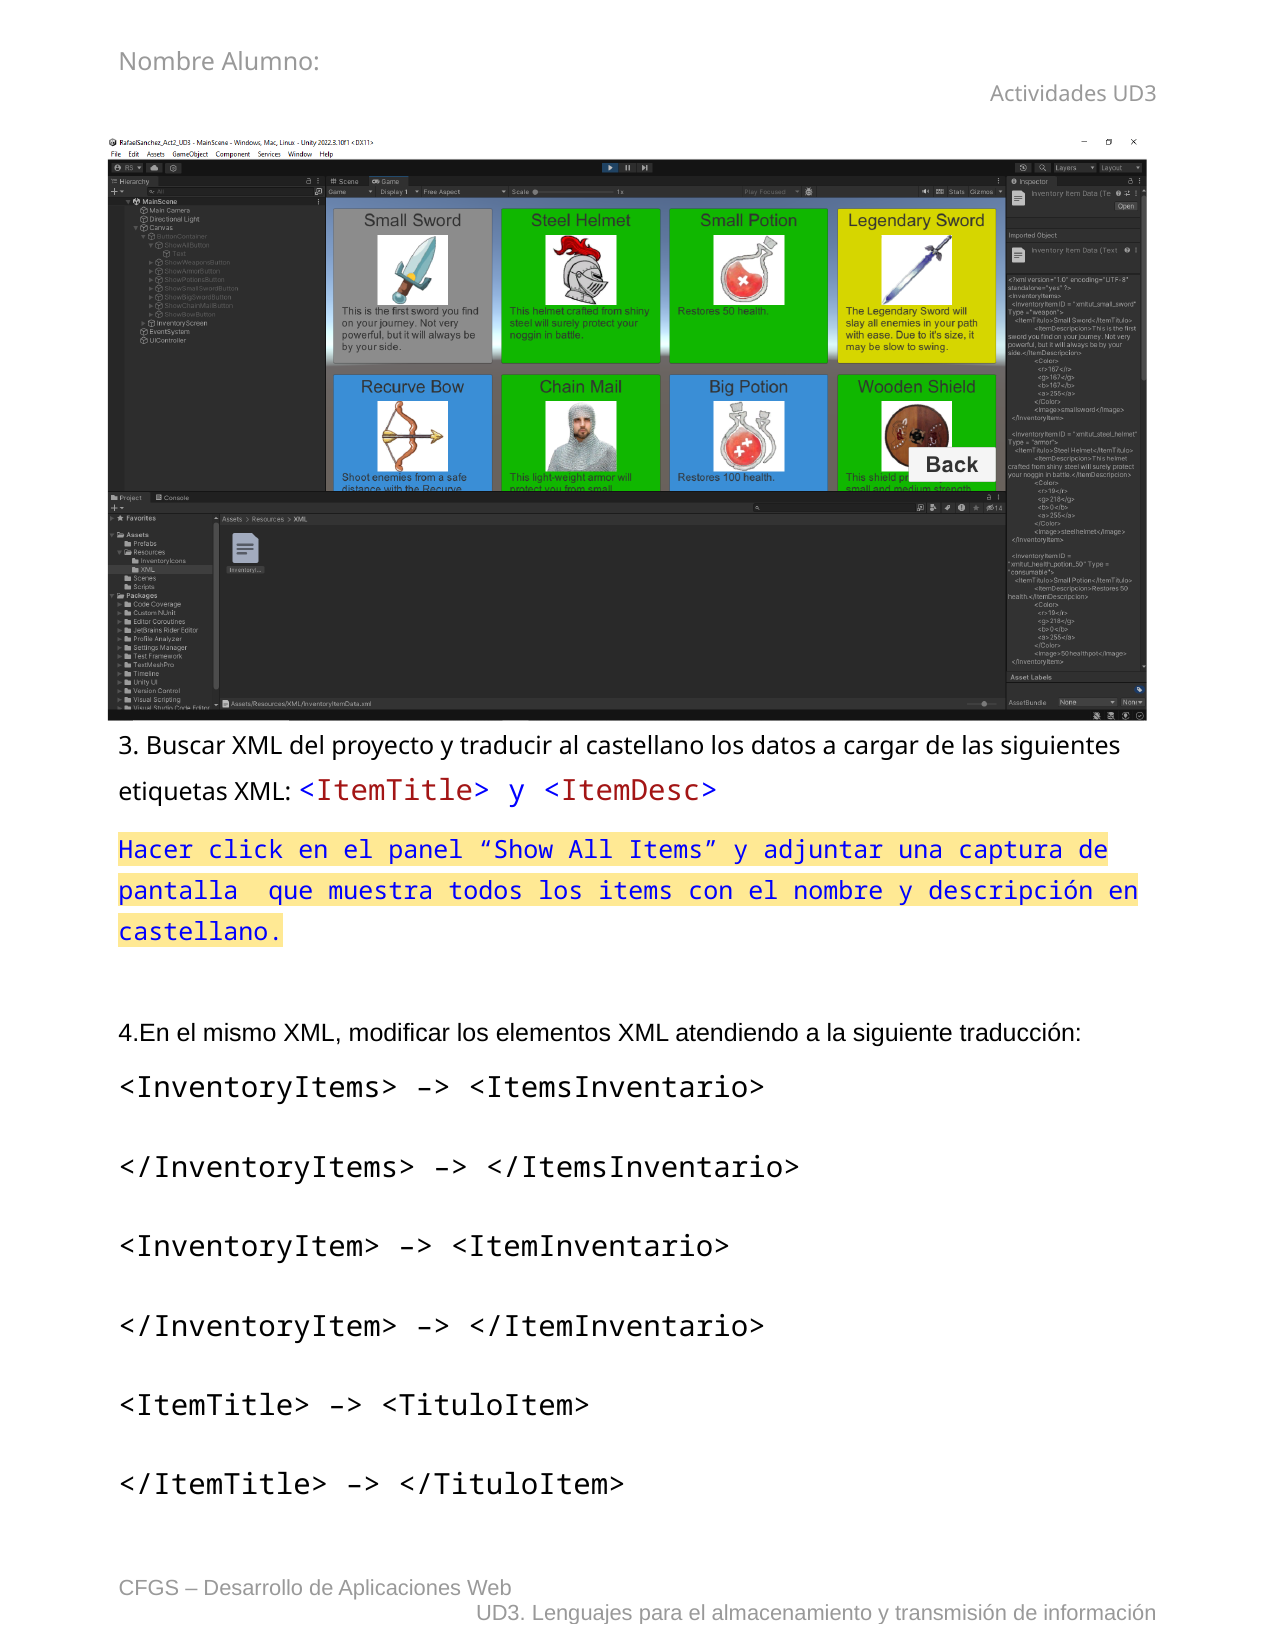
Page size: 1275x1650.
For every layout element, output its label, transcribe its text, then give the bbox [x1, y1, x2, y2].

text <InventoryItems> –> <ItemsInventario> [118, 1067, 1157, 1106]
text Hacer click en el panel “Show All Items” y adjuntar una captura de pantalla que muestra todos los items con el nombre y descripción en castellano. [118, 832, 1157, 947]
text </ItemTitle> –> </TituloItem> [118, 1464, 1157, 1503]
text 3. Buscar XML del proyecto y traducir al castellano los datos a cargar de las siguientes etiquetas XML: <ItemTitle> y <ItemDesc> [118, 133, 1157, 809]
text </InventoryItems> –> </ItemsInventario> [118, 1146, 1157, 1186]
text <InventoryItem> –> <ItemInventario> [118, 1226, 1157, 1265]
picture [107, 136, 1147, 721]
text <ItemTitle> –> <TituloItem> [118, 1384, 1157, 1424]
text </InventoryItem> –> </ItemInventario> [118, 1305, 1157, 1344]
text 4.En el mismo XML, modificar los elementos XML atendiendo a la siguiente traducción: [118, 1018, 1157, 1046]
